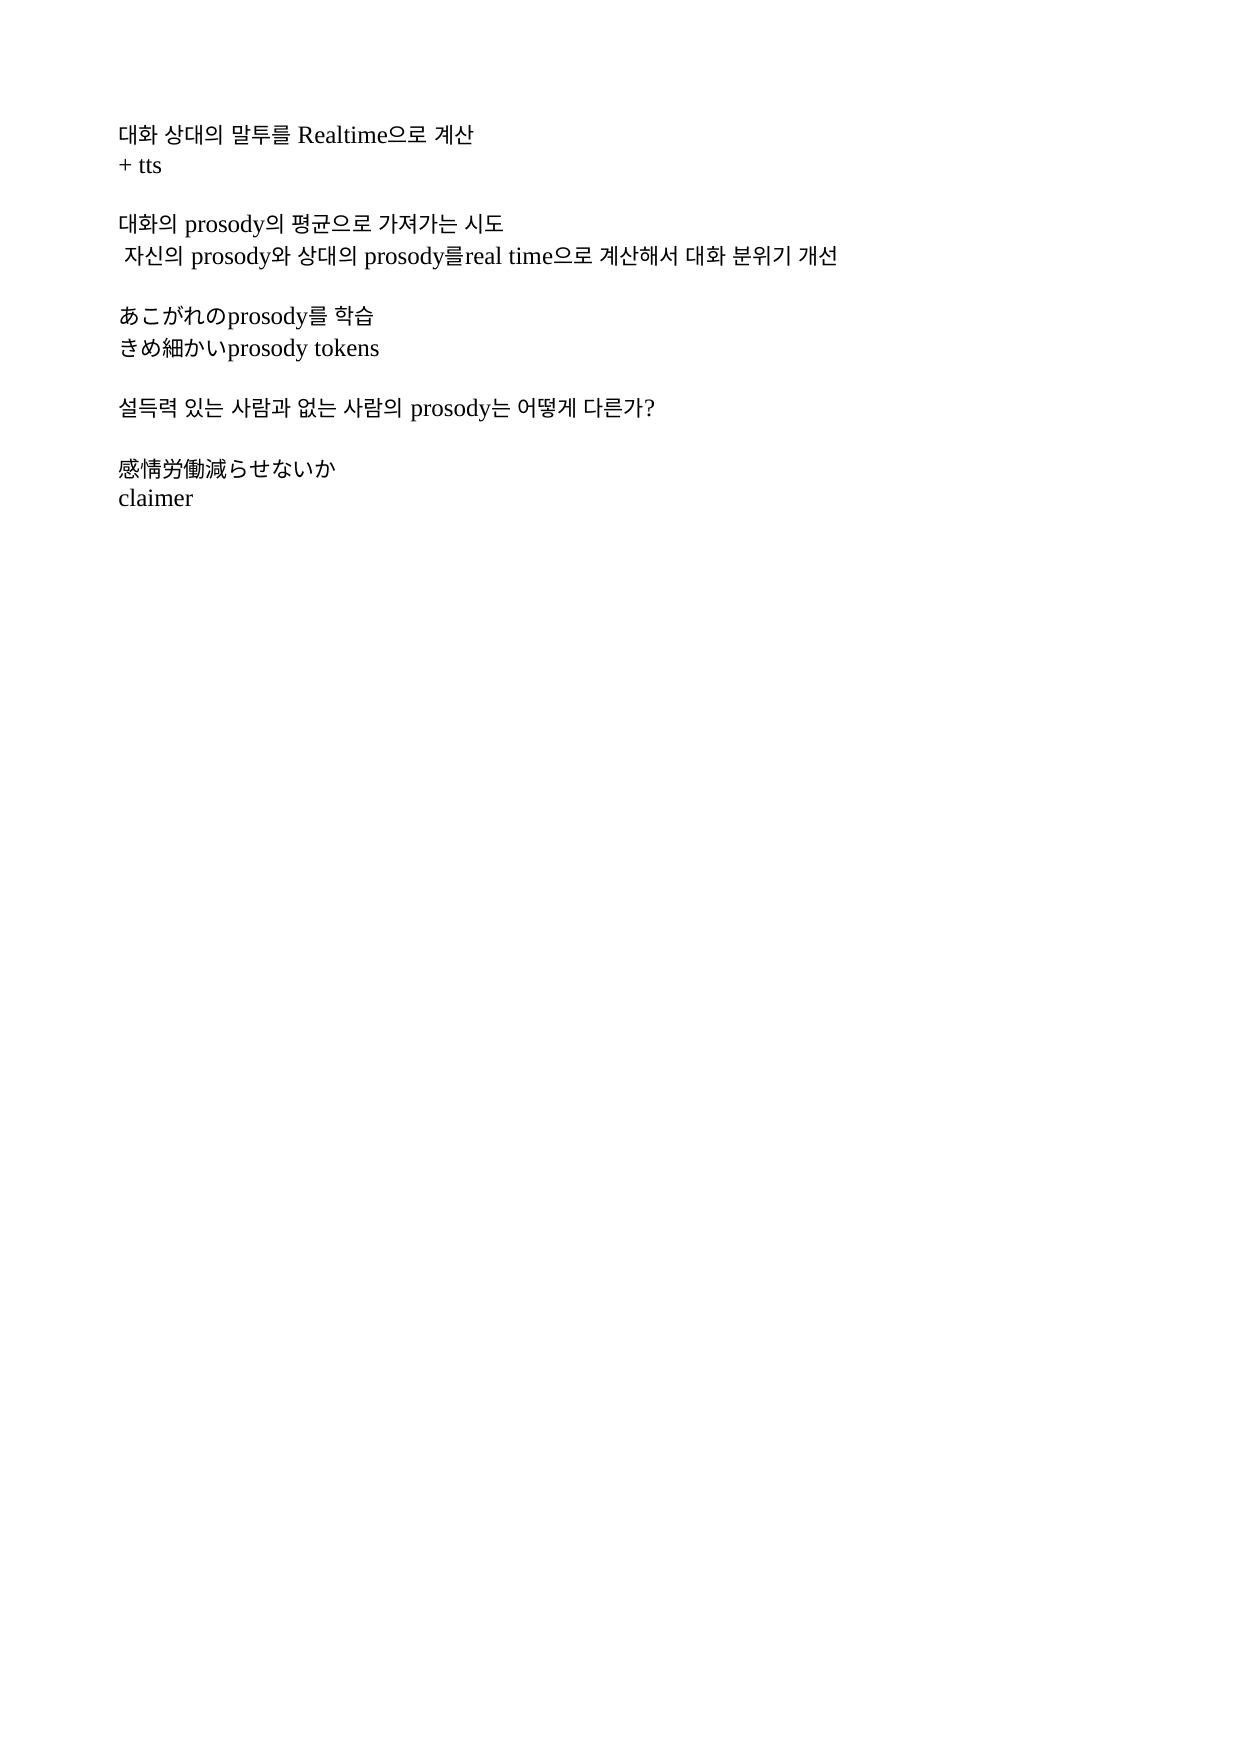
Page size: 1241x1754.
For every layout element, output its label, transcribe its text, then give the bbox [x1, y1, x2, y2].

text 설득력 있는 사람과 없는 사람의 prosody는 어떻게 다른가? [118, 391, 1122, 423]
text 대화 상대의 말투를 Realtime으로 계산 [118, 118, 1122, 150]
text 대화의 prosody의 평균으로 가져가는 시도 [118, 207, 1122, 239]
text きめ細かいprosody tokens [118, 331, 1122, 363]
text 感情労働減らせないか [118, 452, 1122, 483]
text あこがれのprosody를 학습 [118, 299, 1122, 331]
text claimer [118, 483, 1122, 512]
text + tts [118, 150, 1122, 178]
text 자신의 prosody와 상대의 prosody를real time으로 계산해서 대화 분위기 개선 [118, 239, 1122, 271]
